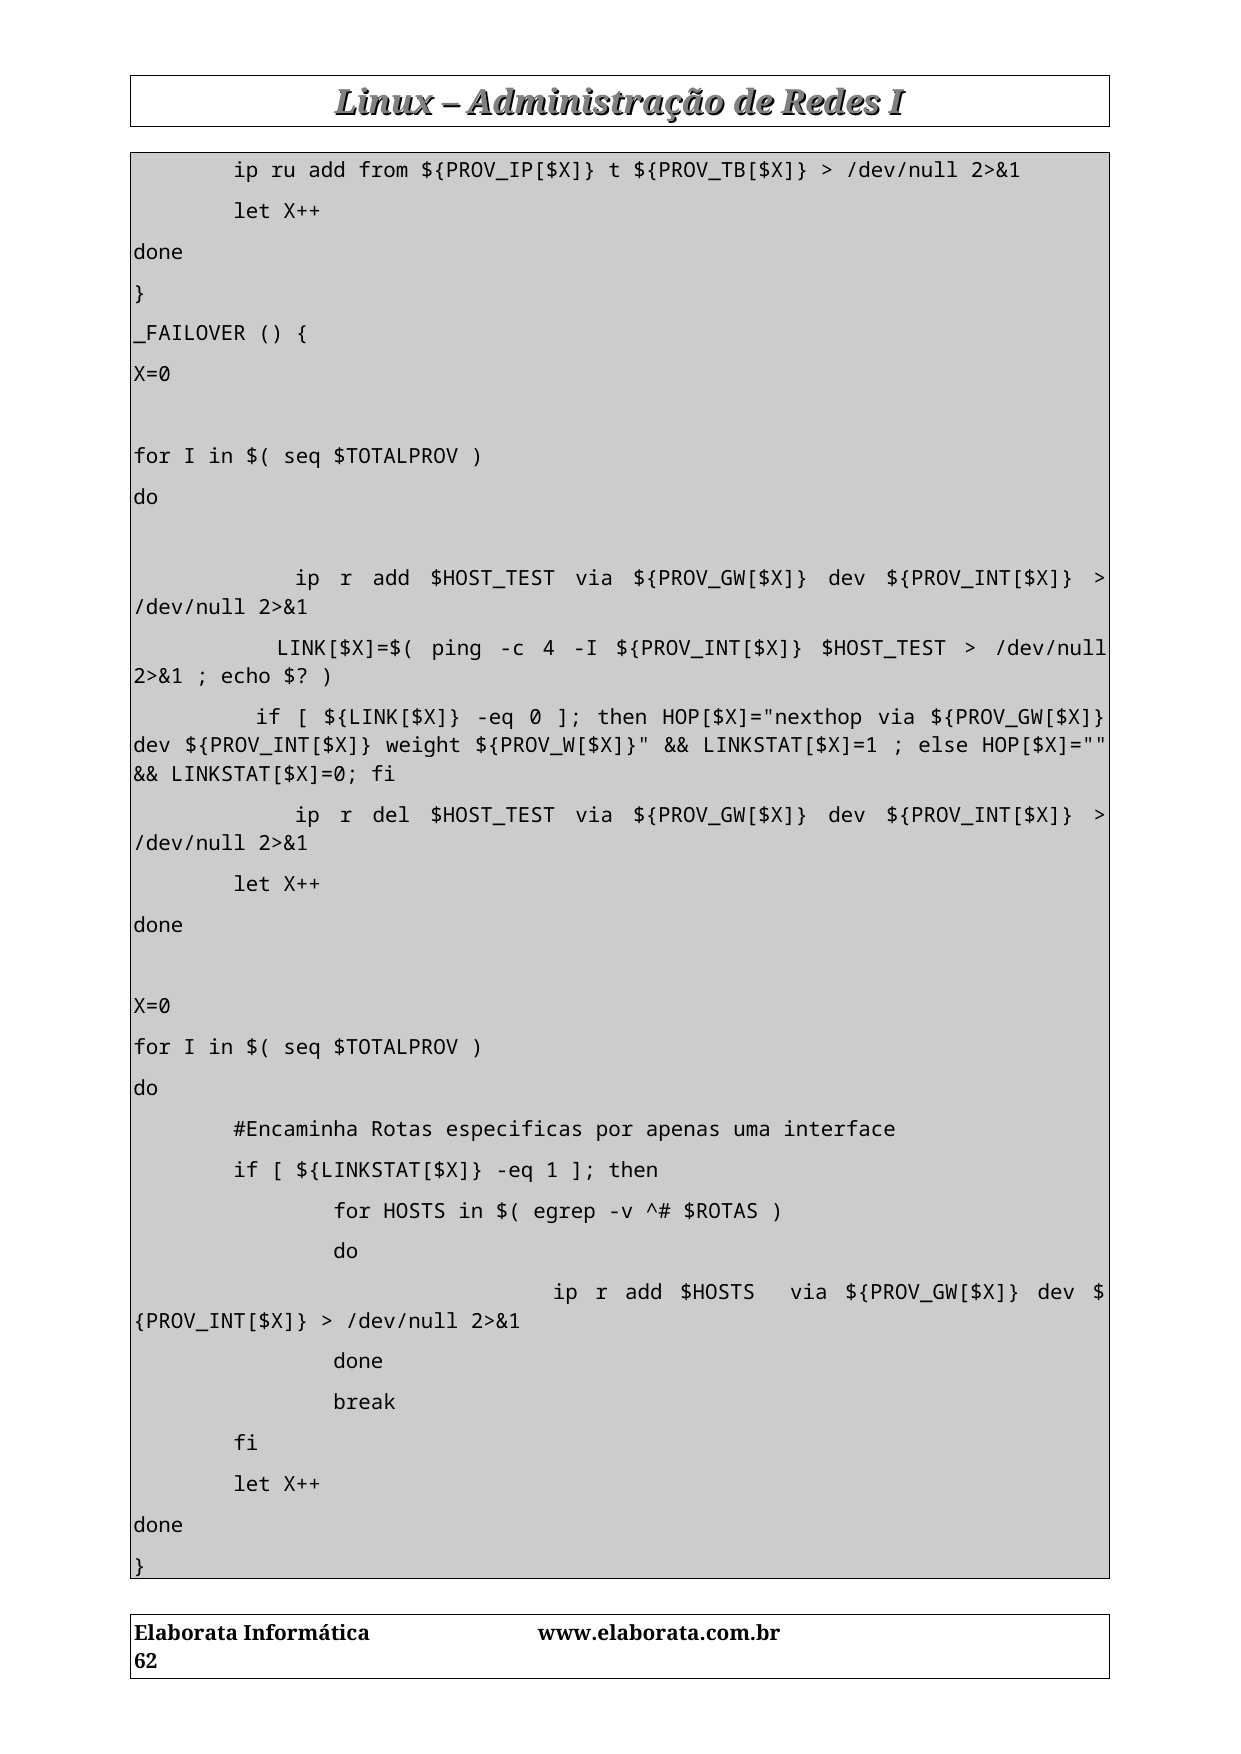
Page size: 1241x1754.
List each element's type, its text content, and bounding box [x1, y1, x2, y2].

text ip ru add from ${PROV_IP[$X]} t ${PROV_TB[$X]} > /dev/null 2>&1 [131, 153, 1109, 184]
text do [131, 1233, 1109, 1265]
text for I in $( seq $TOTALPROV ) [131, 438, 1109, 469]
text X=0 [131, 988, 1109, 1020]
text if [ ${LINK[$X]} -eq 0 ]; then HOP[$X]="nexthop via ${PROV_GW[$X]} dev ${PROV_INT[$X]} weight ${PROV_W[$X]}" && LINKSTAT[$X]=1 ; else HOP[$X]="" && LINKSTAT[$X]=0; fi [131, 699, 1109, 787]
text done [131, 1343, 1109, 1375]
text done [131, 1507, 1109, 1538]
text let X++ [131, 1466, 1109, 1498]
text break [131, 1384, 1109, 1416]
text done [131, 907, 1109, 938]
text _FAILOVER () { [131, 315, 1109, 347]
text LINK[$X]=$( ping -c 4 -I ${PROV_INT[$X]} $HOST_TEST > /dev/null 2>&1 ; echo $? ) [131, 630, 1109, 690]
text ip r add $HOST_TEST via ${PROV_GW[$X]} dev ${PROV_INT[$X]} > /dev/null 2>&1 [131, 560, 1109, 620]
text fi [131, 1425, 1109, 1457]
text #Encaminha Rotas especificas por apenas uma interface [131, 1111, 1109, 1142]
text done [131, 234, 1109, 265]
text do [131, 479, 1109, 510]
text do [131, 1070, 1109, 1102]
text } [131, 274, 1109, 306]
text if [ ${LINKSTAT[$X]} -eq 1 ]; then [131, 1152, 1109, 1183]
text ip r del $HOST_TEST via ${PROV_GW[$X]} dev ${PROV_INT[$X]} > /dev/null 2>&1 [131, 797, 1109, 857]
text ip r add $HOSTS via ${PROV_GW[$X]} dev ${PROV_INT[$X]} > /dev/null 2>&1 [131, 1274, 1109, 1334]
text let X++ [131, 866, 1109, 897]
text for HOSTS in $( egrep -v ^# $ROTAS ) [131, 1193, 1109, 1224]
text X=0 [131, 356, 1109, 388]
text let X++ [131, 193, 1109, 224]
text for I in $( seq $TOTALPROV ) [131, 1029, 1109, 1061]
text } [131, 1548, 1109, 1578]
